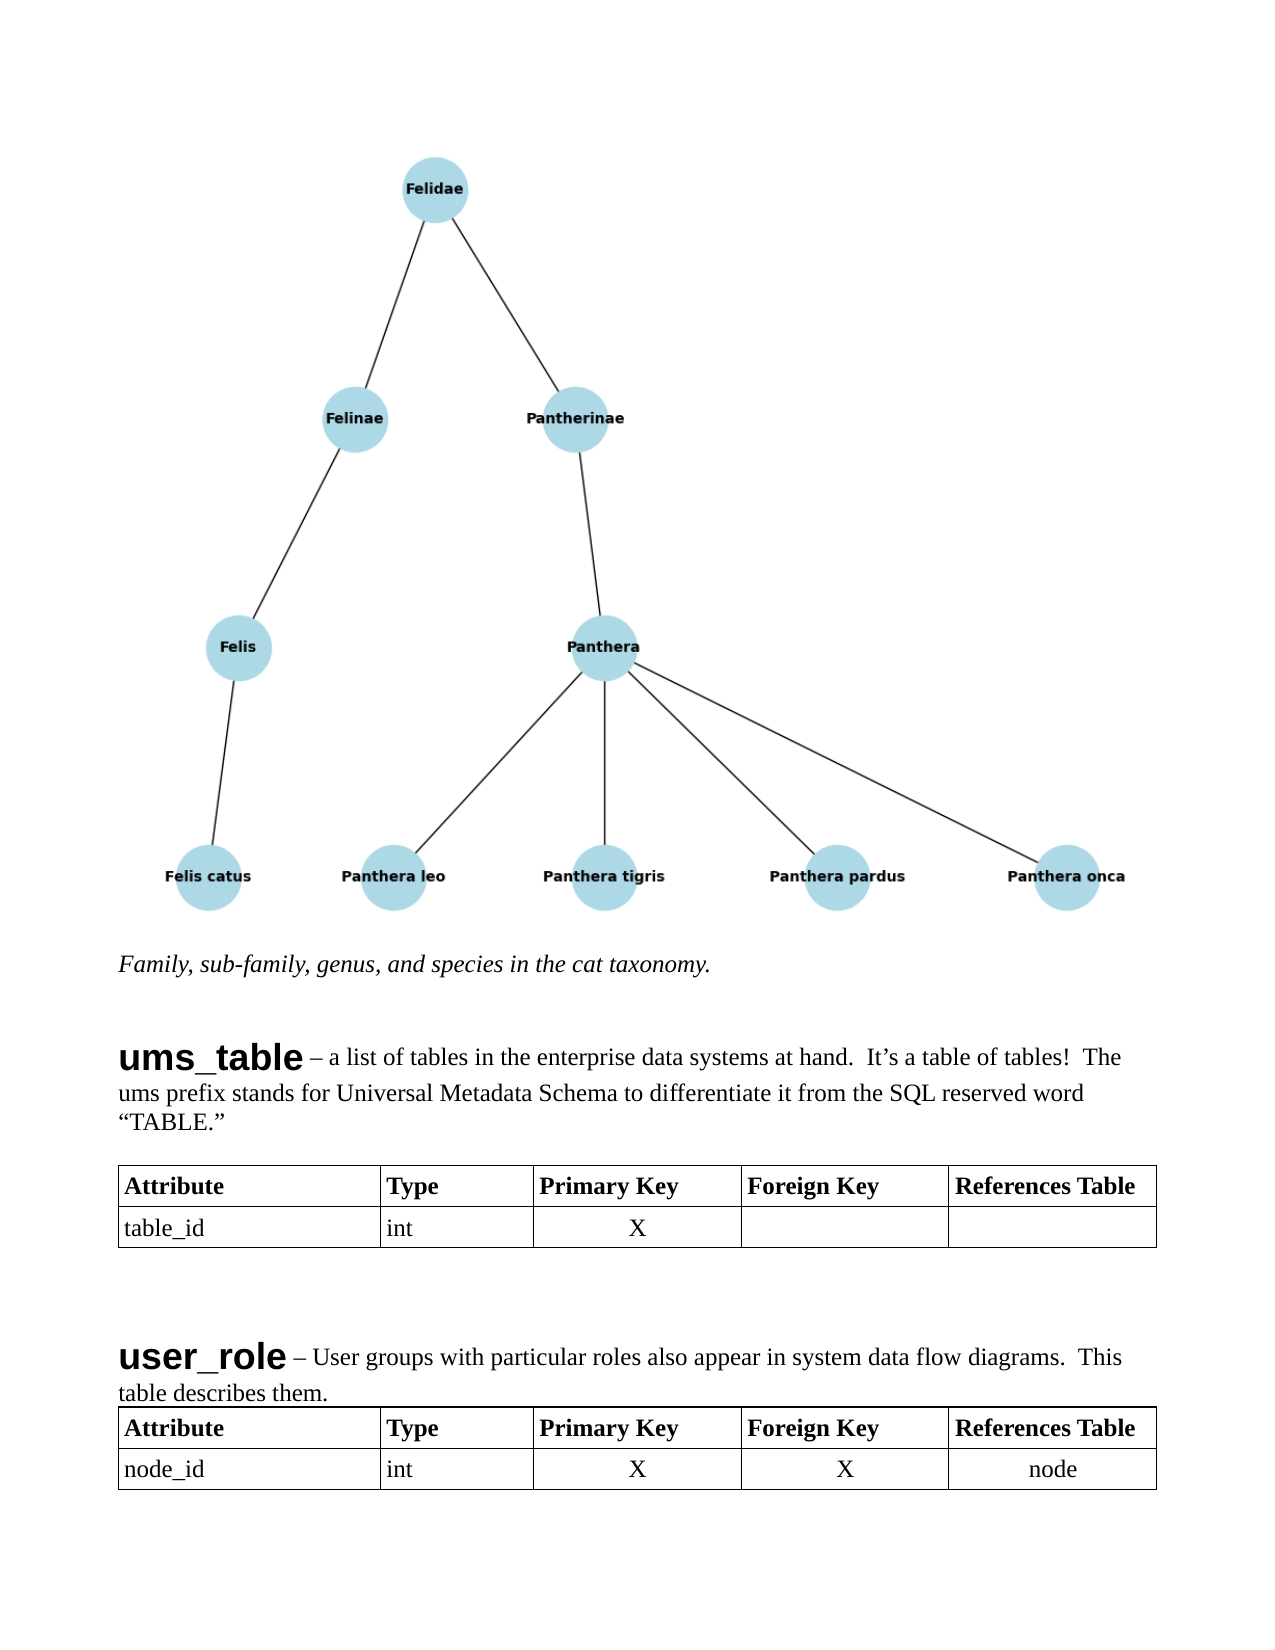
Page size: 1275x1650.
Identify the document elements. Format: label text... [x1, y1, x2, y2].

table_cell [949, 1207, 1156, 1247]
table_header Attribute [119, 1166, 380, 1206]
table_cell X [534, 1449, 741, 1489]
table_cell node [949, 1449, 1156, 1489]
table_cell int [381, 1207, 533, 1247]
table_cell int [381, 1449, 533, 1489]
table_cell X [742, 1449, 948, 1489]
table_header References Table [949, 1166, 1156, 1206]
table_header Primary Key [534, 1166, 741, 1206]
table_cell node_id [119, 1449, 380, 1489]
subtitle ums_table [118, 1035, 304, 1078]
table_header Foreign Key [742, 1408, 948, 1448]
picture [118, 118, 1157, 949]
table_header Foreign Key [742, 1166, 948, 1206]
table_header References Table [949, 1408, 1156, 1448]
text – a list of tables in the enterprise data systems at hand. It’s a table of tables! The ums prefix stands for Universal Metadata Schema to differentiate it from the SQL reserved word “TABLE.” [118, 1035, 1157, 1136]
table_header Type [381, 1408, 533, 1448]
table_cell [742, 1207, 948, 1247]
text – User groups with particular roles also appear in system data flow diagrams. This table describes them. [118, 1334, 1157, 1406]
text Family, sub-family, genus, and species in the cat taxonomy. [118, 949, 1157, 978]
table_cell X [534, 1207, 741, 1247]
table_cell table_id [119, 1207, 380, 1247]
table_header Type [381, 1166, 533, 1206]
subtitle user_role [118, 1334, 287, 1378]
table_header Attribute [119, 1408, 380, 1448]
table_header Primary Key [534, 1408, 741, 1448]
